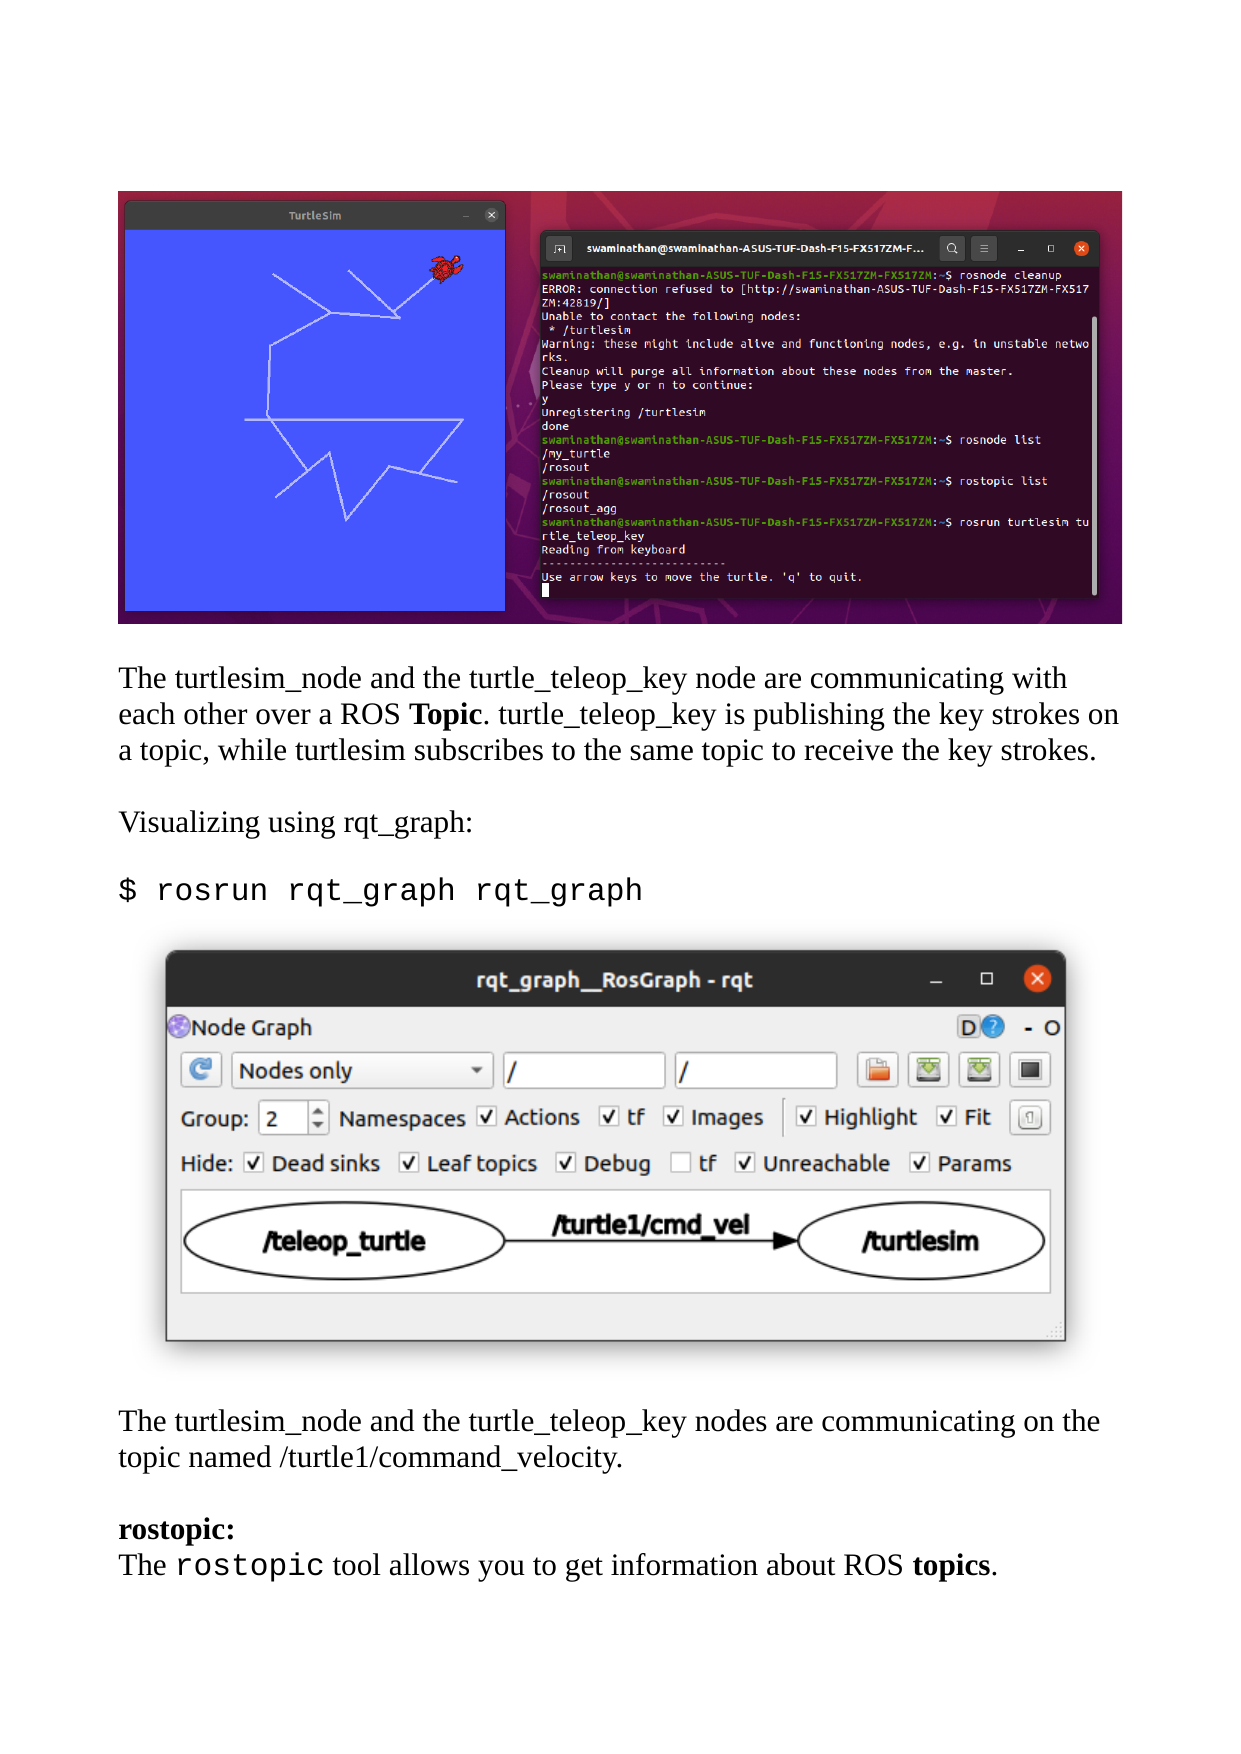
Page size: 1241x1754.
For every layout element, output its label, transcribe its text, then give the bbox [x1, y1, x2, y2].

text Visualizing using rqt_graph: [118, 803, 1122, 839]
text The turtlesim_node and the turtle_teleop_key node are communicating with each other over a ROS Topic. turtle_teleop_key is publishing the key strokes on a topic, while turtlesim subscribes to the same topic to receive the key strokes. [118, 659, 1122, 767]
text The rostopic tool allows you to get information about ROS topics. [118, 1546, 1122, 1584]
text The turtlesim_node and the turtle_teleop_key nodes are communicating on the topic named /turtle1/command_velocity. [118, 1403, 1122, 1474]
text $ rosrun rqt_graph rqt_graph [118, 875, 1122, 910]
text rostopic: [118, 1510, 1122, 1546]
picture [118, 191, 1123, 624]
picture [118, 910, 1123, 1403]
